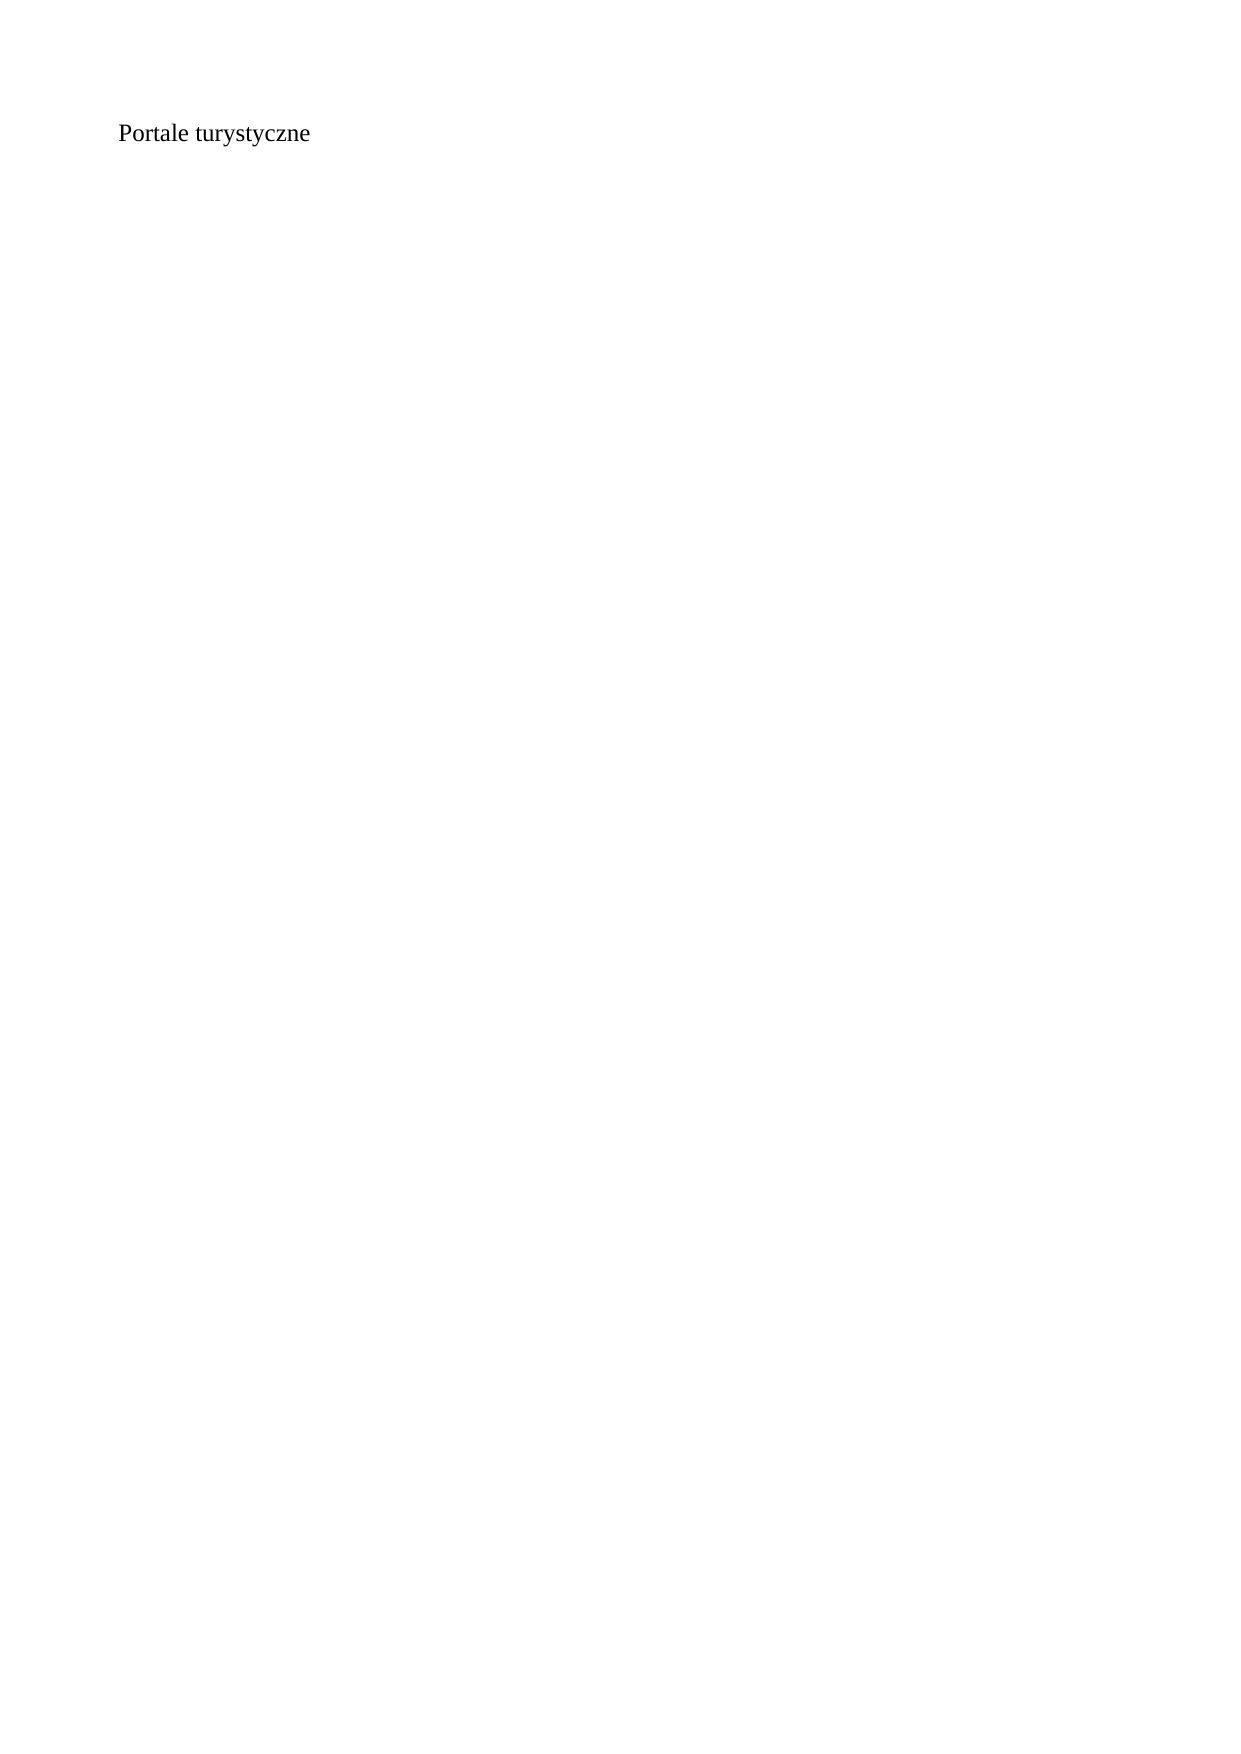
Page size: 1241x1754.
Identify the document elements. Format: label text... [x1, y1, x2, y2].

text Portale turystyczne [118, 118, 1122, 147]
